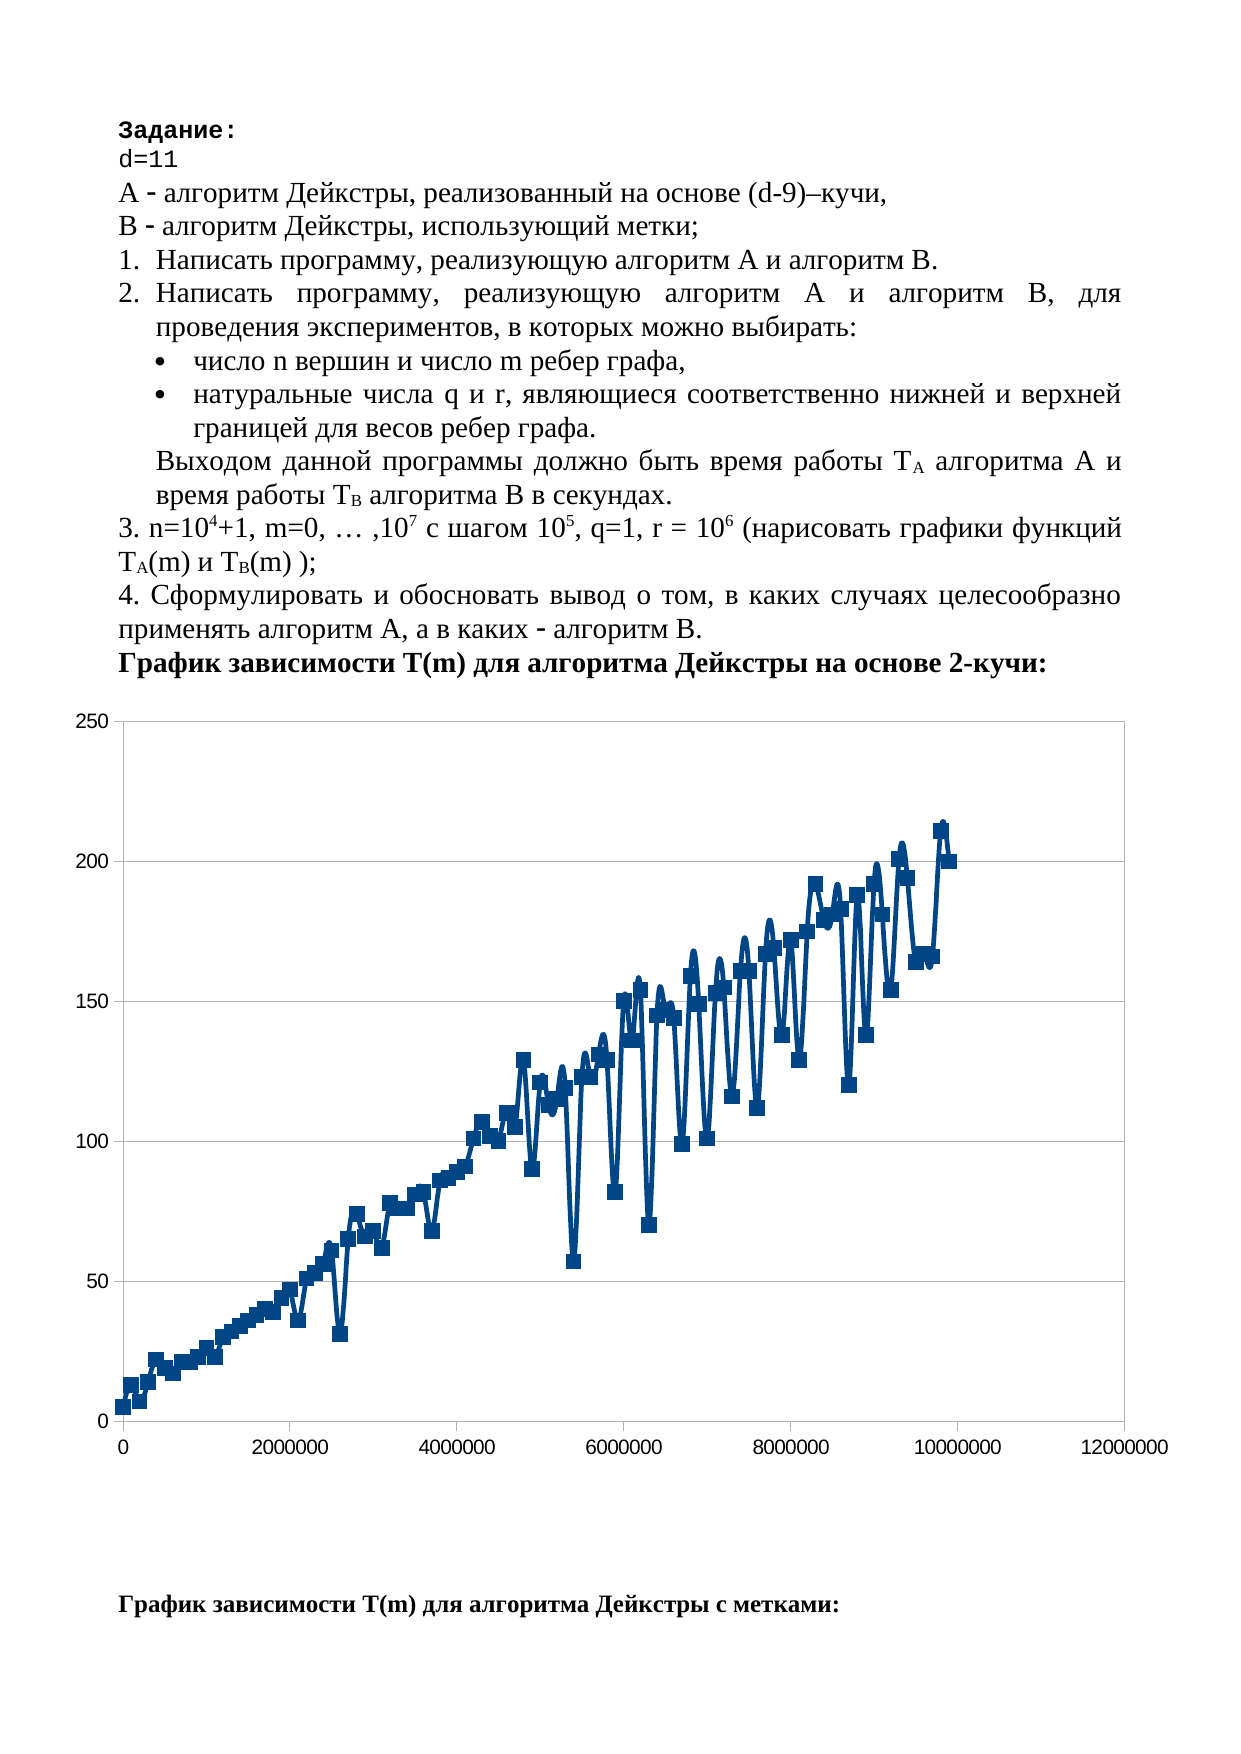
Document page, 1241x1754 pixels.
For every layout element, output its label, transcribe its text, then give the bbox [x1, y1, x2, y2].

text А  алгоритм Дейкстры, реализованный на основе (d-9)–кучи, [118, 175, 1122, 208]
list Написать программу, реализующую алгоритм А и алгоритм В, для проведения экспериментов, в которых можно выбирать: [118, 276, 1122, 343]
text 4. Сформулировать и обосновать вывод о том, в каких случаях целесообразно применять алгоритм А, а в каких  алгоритм В. [118, 577, 1122, 645]
list число n вершин и число m ребер графа, [156, 343, 1122, 376]
text График зависимости T(m) для алгоритма Дейкстры с метками: [118, 1589, 1122, 1617]
text 3. n=104+1, m=0, … ,107 с шагом 105, q=1, r = 106 (нарисовать графики функций TА(m) и ТВ(m) ); [118, 510, 1122, 577]
text Выходом данной программы должно быть время работы ТА алгоритма А и время работы ТВ алгоритма В в секундах. [156, 443, 1122, 510]
text В  алгоритм Дейкстры, использующий метки; [118, 208, 1122, 242]
text Задание: [118, 118, 1122, 146]
text График зависимости T(m) для алгоритма Дейкстры на основе 2-кучи: [118, 645, 1122, 678]
list натуральные числа q и r, являющиеся соответственно нижней и верхней границей для весов ребер графа. [156, 376, 1122, 443]
list Написать программу, реализующую алгоритм А и алгоритм В. [118, 242, 1122, 276]
text d=11 [118, 146, 1122, 175]
